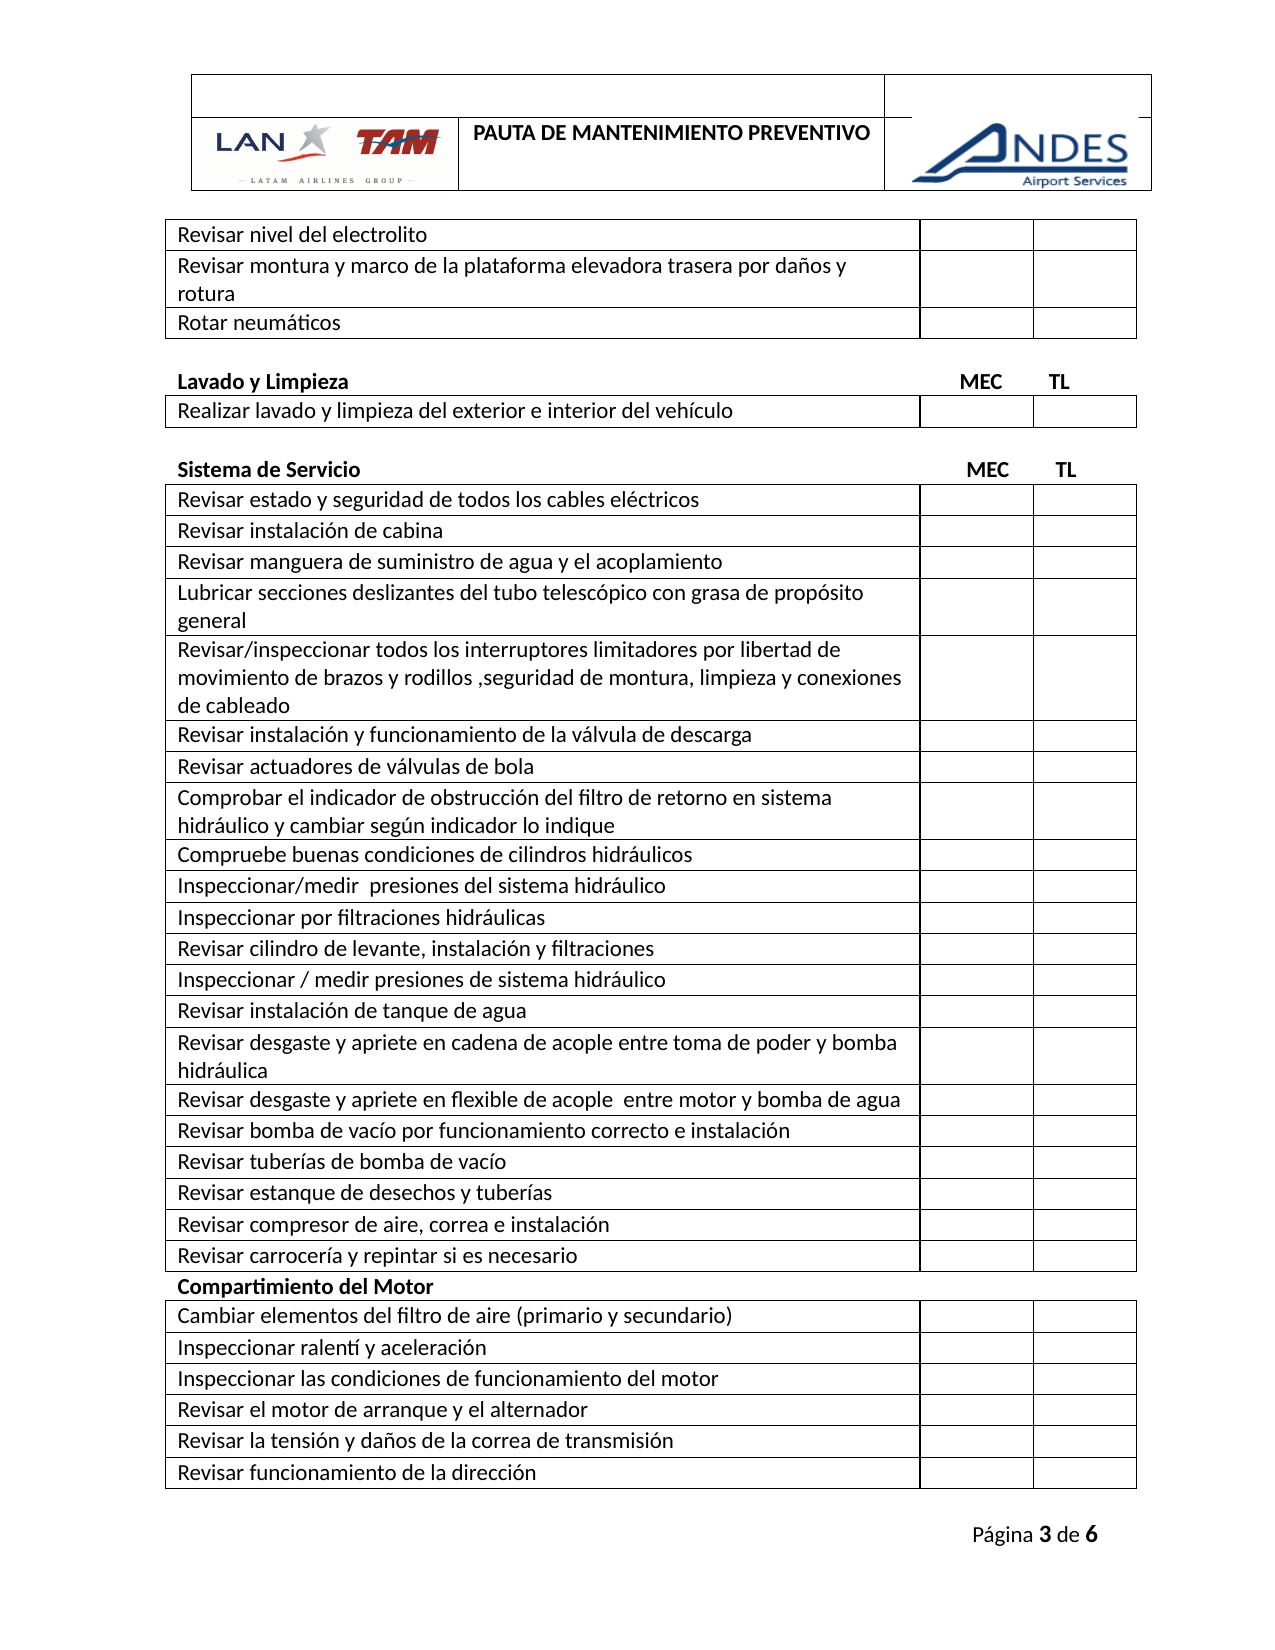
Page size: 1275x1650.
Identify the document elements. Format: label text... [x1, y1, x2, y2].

table_cell [1034, 1179, 1136, 1209]
table_cell [1034, 636, 1136, 719]
table_cell [1034, 871, 1136, 902]
table_cell [921, 721, 1033, 751]
table_cell Revisar instalación y funcionamiento de la válvula de descarga [166, 721, 919, 751]
table_cell [921, 1458, 1033, 1488]
table_cell Inspeccionar / medir presiones de sistema hidráulico [166, 965, 919, 995]
text Compartimiento del Motor [177, 1272, 1098, 1300]
table_cell [1034, 1147, 1136, 1177]
table_cell Revisar actuadores de válvulas de bola [166, 752, 919, 782]
table_cell [921, 934, 1033, 964]
table_cell Lubricar secciones deslizantes del tubo telescópico con grasa de propósito general [166, 579, 919, 634]
table_cell [921, 547, 1033, 577]
table_cell [921, 251, 1033, 307]
table_cell Inspeccionar las condiciones de funcionamiento del motor [166, 1364, 919, 1394]
table_cell Inspeccionar/medir presiones del sistema hidráulico [166, 871, 919, 902]
table_cell Revisar tuberías de bomba de vacío [166, 1147, 919, 1177]
table_cell Revisar instalación de cabina [166, 516, 919, 546]
table_cell [921, 308, 1033, 338]
table_cell [921, 579, 1033, 634]
table_cell [1034, 1210, 1136, 1240]
picture [204, 191, 454, 195]
table_cell [921, 1364, 1033, 1394]
table_cell [1034, 1426, 1136, 1457]
table_header [1034, 485, 1136, 515]
table_cell Revisar desgaste y apriete en cadena de acople entre toma de poder y bomba hidráulica [166, 1028, 919, 1084]
table_header [921, 1301, 1033, 1332]
table_cell [921, 516, 1033, 546]
table_cell [1034, 721, 1136, 751]
table_cell Comprobar el indicador de obstrucción del filtro de retorno en sistema hidráulico y cambiar según indicador lo indique [166, 783, 919, 839]
table_header [1034, 1301, 1136, 1332]
table_cell [1034, 308, 1136, 338]
table_cell [1034, 1085, 1136, 1115]
table_header Realizar lavado y limpieza del exterior e interior del vehículo [166, 396, 919, 427]
table_cell Revisar estanque de desechos y tuberías [166, 1179, 919, 1209]
table_cell [921, 1210, 1033, 1240]
table_cell [921, 903, 1033, 933]
table_cell Revisar la tensión y daños de la correa de transmisión [166, 1426, 919, 1457]
table_cell [1034, 516, 1136, 546]
table_cell Revisar bomba de vacío por funcionamiento correcto e instalación [166, 1116, 919, 1146]
table_cell [1034, 1116, 1136, 1146]
table_cell [1034, 547, 1136, 577]
table_cell [1034, 1395, 1136, 1425]
table_cell [921, 752, 1033, 782]
table_header [921, 485, 1033, 515]
table_header Revisar estado y seguridad de todos los cables eléctricos [166, 485, 919, 515]
table_cell Revisar instalación de tanque de agua [166, 996, 919, 1027]
table_cell Revisar nivel del electrolito [166, 220, 919, 250]
table_cell [921, 965, 1033, 995]
table_cell [1034, 996, 1136, 1027]
table_cell [921, 1179, 1033, 1209]
table_cell [921, 783, 1033, 839]
table_cell [921, 871, 1033, 902]
table_cell [921, 1085, 1033, 1115]
table_cell [921, 1426, 1033, 1457]
table_cell Inspeccionar ralentí y aceleración [166, 1333, 919, 1363]
table_cell Revisar cilindro de levante, instalación y filtraciones [166, 934, 919, 964]
table_cell [1034, 1333, 1136, 1363]
table_cell [1034, 1028, 1136, 1084]
table_cell Revisar compresor de aire, correa e instalación [166, 1210, 919, 1240]
table_cell [1034, 220, 1136, 250]
table_header Cambiar elementos del filtro de aire (primario y secundario) [166, 1301, 919, 1332]
table_cell [921, 1333, 1033, 1363]
table_header [1034, 396, 1136, 427]
table_cell [921, 636, 1033, 719]
table_cell [921, 1028, 1033, 1084]
table_cell Revisar desgaste y apriete en flexible de acople entre motor y bomba de agua [166, 1085, 919, 1115]
table_cell [921, 840, 1033, 870]
table_cell [921, 220, 1033, 250]
table_cell [1034, 903, 1136, 933]
table_cell Revisar carrocería y repintar si es necesario [166, 1241, 919, 1271]
table_cell [921, 996, 1033, 1027]
table_cell [1034, 752, 1136, 782]
table_cell Revisar el motor de arranque y el alternador [166, 1395, 919, 1425]
table_cell [1034, 579, 1136, 634]
picture [204, 118, 454, 190]
text Lavado y Limpieza MEC TL [177, 367, 1098, 395]
table_cell [1034, 840, 1136, 870]
table_cell [921, 1147, 1033, 1177]
table_cell [921, 1395, 1033, 1425]
table_cell [1034, 783, 1136, 839]
table_cell [1034, 934, 1136, 964]
table_cell [1034, 1364, 1136, 1394]
table_cell [1034, 965, 1136, 995]
table_cell Revisar montura y marco de la plataforma elevadora trasera por daños y rotura [166, 251, 919, 307]
picture [911, 117, 1139, 190]
table_cell [1034, 1241, 1136, 1271]
text Sistema de Servicio MEC TL [177, 456, 1098, 484]
table_cell [921, 1241, 1033, 1271]
table_cell [921, 1116, 1033, 1146]
table_cell [1034, 1458, 1136, 1488]
table_header [921, 396, 1033, 427]
table_cell Revisar funcionamiento de la dirección [166, 1458, 919, 1488]
table_cell [1034, 251, 1136, 307]
table_cell Rotar neumáticos [166, 308, 919, 338]
table_cell Compruebe buenas condiciones de cilindros hidráulicos [166, 840, 919, 870]
table_cell Inspeccionar por filtraciones hidráulicas [166, 903, 919, 933]
table_cell Revisar manguera de suministro de agua y el acoplamiento [166, 547, 919, 577]
table_cell Revisar/inspeccionar todos los interruptores limitadores por libertad de movimiento de brazos y rodillos ,seguridad de montura, limpieza y conexiones de cableado [166, 636, 919, 719]
